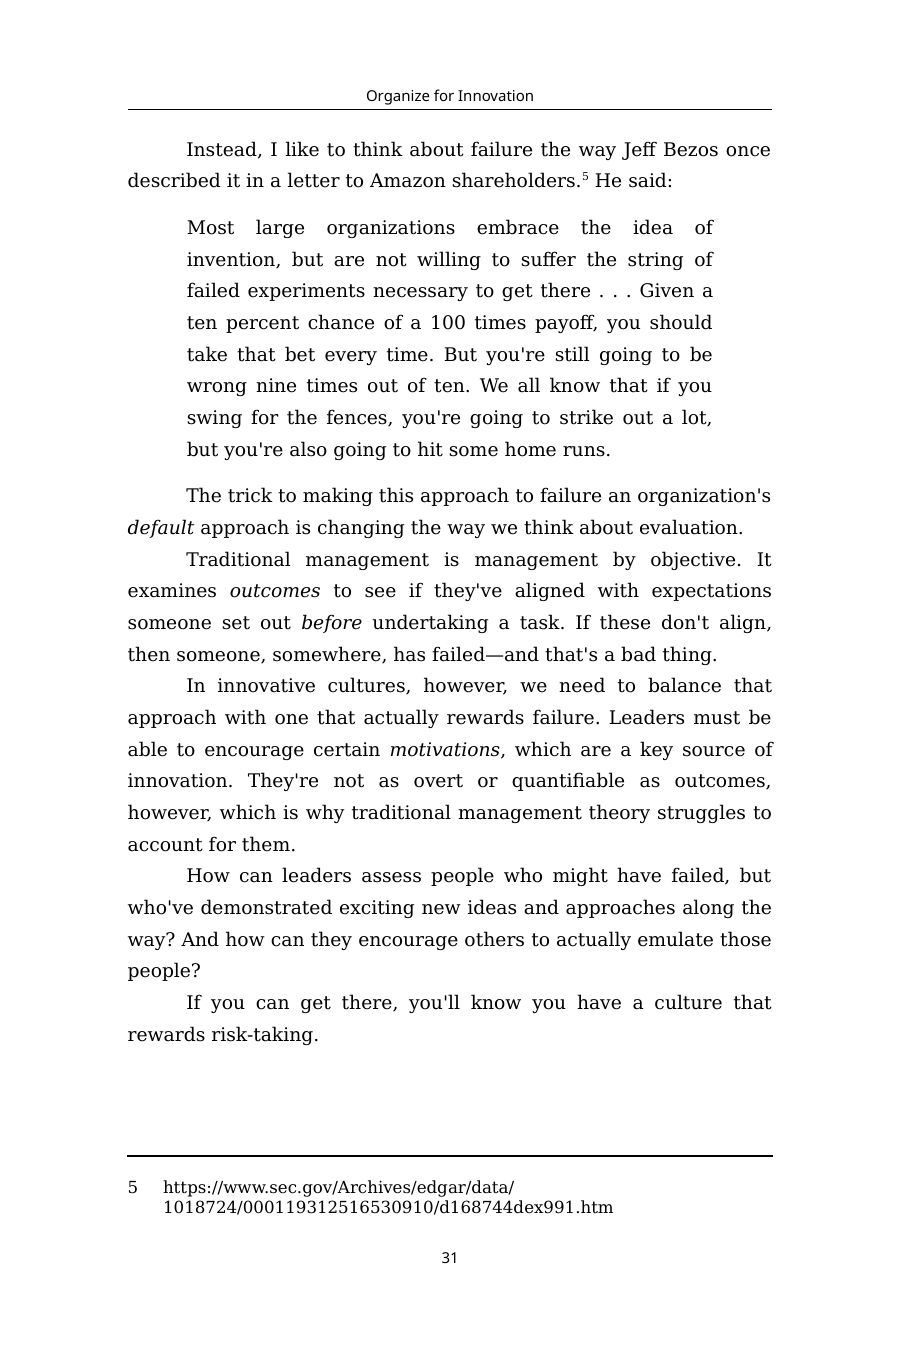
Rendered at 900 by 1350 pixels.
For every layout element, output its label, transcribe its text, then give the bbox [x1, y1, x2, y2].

text The trick to making this approach to failure an organization's default approach is changing the way we think about evaluation. [127, 485, 772, 539]
text If you can get there, you'll know you have a culture that rewards risk-taking. [127, 992, 772, 1046]
text https://www.sec.gov/Archives/edgar/data/1018724/000119312516530910/d168744dex991.htm [127, 1178, 772, 1217]
text In innovative cultures, however, we need to balance that approach with one that actually rewards failure. Leaders must be able to encourage certain motivations, which are a key source of innovation. They're not as overt or quantifiable as outcomes, however, which is why traditional management theory struggles to account for them. [127, 675, 772, 856]
text Traditional management is management by objective. It examines outcomes to see if they've aligned with expectations someone set out before undertaking a task. If these don't align, then someone, somewhere, has failed—and that's a bad thing. [127, 549, 772, 666]
text How can leaders assess people who might have failed, but who've demonstrated exciting new ideas and approaches along the way? And how can they encourage others to actually emulate those people? [127, 865, 772, 982]
text Instead, I like to think about failure the way Jeff Bezos once described it in a letter to Amazon shareholders. He said: [127, 139, 772, 192]
text Most large organizations embrace the idea of invention, but are not willing to suffer the string of failed experiments necessary to get there . . . Given a ten percent chance of a 100 times payoff, you should take that bet every time. But you're still going to be wrong nine times out of ten. We all know that if you swing for the fences, you're going to strike out a lot, but you're also going to hit some home runs. [187, 217, 713, 461]
